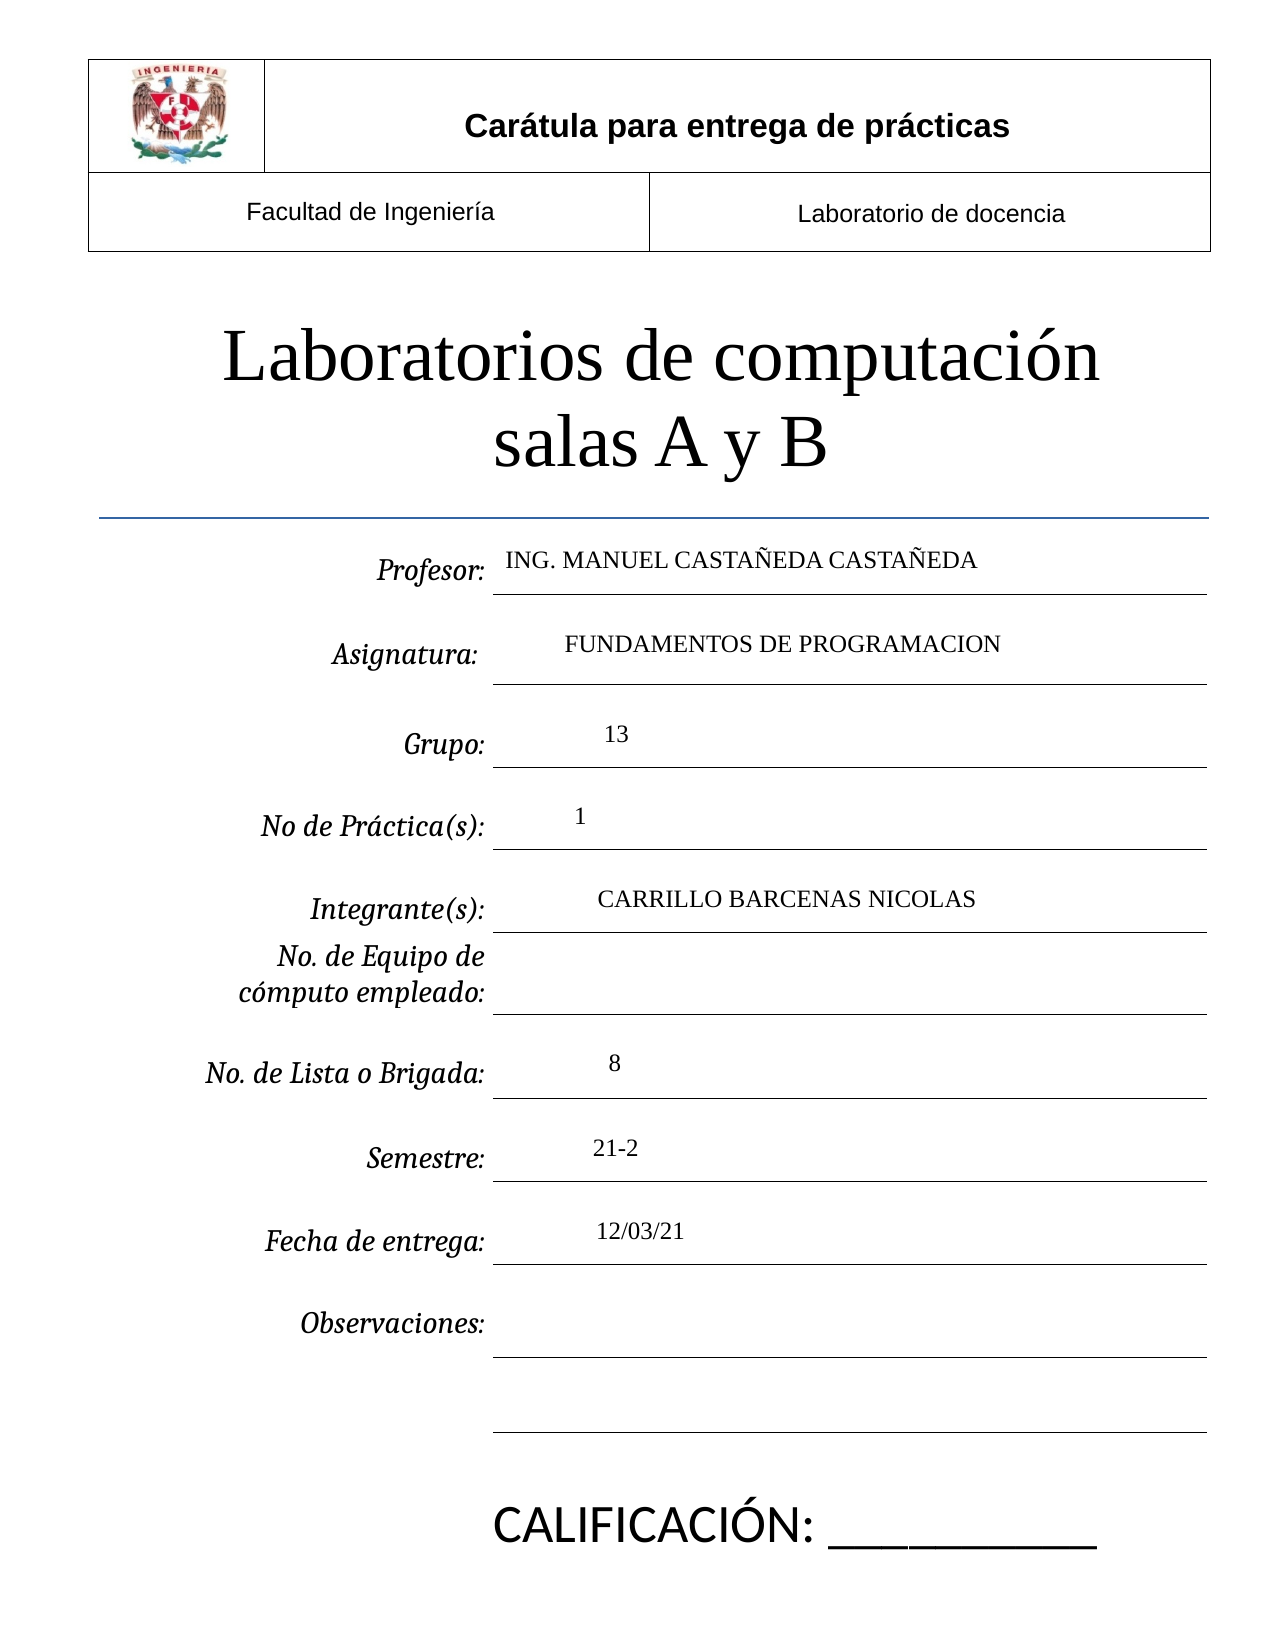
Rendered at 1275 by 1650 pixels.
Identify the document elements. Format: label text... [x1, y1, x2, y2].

text CALIFICACIÓN: __________ [118, 1489, 1205, 1556]
table_cell [493, 933, 1207, 1013]
table_header [493, 511, 1207, 517]
table_cell 8 [493, 1015, 1207, 1098]
table_cell [118, 1357, 493, 1432]
table_cell 1 [493, 768, 1207, 849]
table_cell No. de Equipo de cómputo empleado: [118, 932, 493, 1013]
table_header ING. MANUEL CASTAÑEDA CASTAÑEDA [493, 519, 1207, 594]
table_cell [493, 1358, 1207, 1432]
text Laboratorios de computación [118, 310, 1205, 396]
table_cell 21-2 [493, 1099, 1207, 1181]
table_cell Semestre: [118, 1098, 493, 1181]
table_cell No. de Lista o Brigada: [118, 1014, 493, 1098]
table_cell Integrante(s): [118, 849, 493, 932]
table_header [89, 60, 264, 172]
table_cell Facultad de Ingeniería [89, 173, 649, 251]
table_cell Observaciones: [118, 1264, 493, 1357]
table_cell Fecha de entrega: [118, 1181, 493, 1263]
text salas A y B [118, 396, 1205, 482]
table_cell Grupo: [118, 684, 493, 766]
table_cell 13 [493, 685, 1207, 766]
table_cell Asignatura: [118, 594, 493, 684]
table_header [118, 511, 493, 517]
table_cell [493, 1265, 1207, 1357]
table_cell 12/03/21 [493, 1182, 1207, 1263]
table_cell CARRILLO BARCENAS NICOLAS [493, 850, 1207, 932]
table_cell Laboratorio de docencia [650, 173, 1210, 251]
table_header Profesor: [118, 519, 493, 594]
table_header Carátula para entrega de prácticas [265, 60, 1210, 172]
table_cell FUNDAMENTOS DE PROGRAMACION [493, 595, 1207, 684]
table_cell No de Práctica(s): [118, 766, 493, 849]
